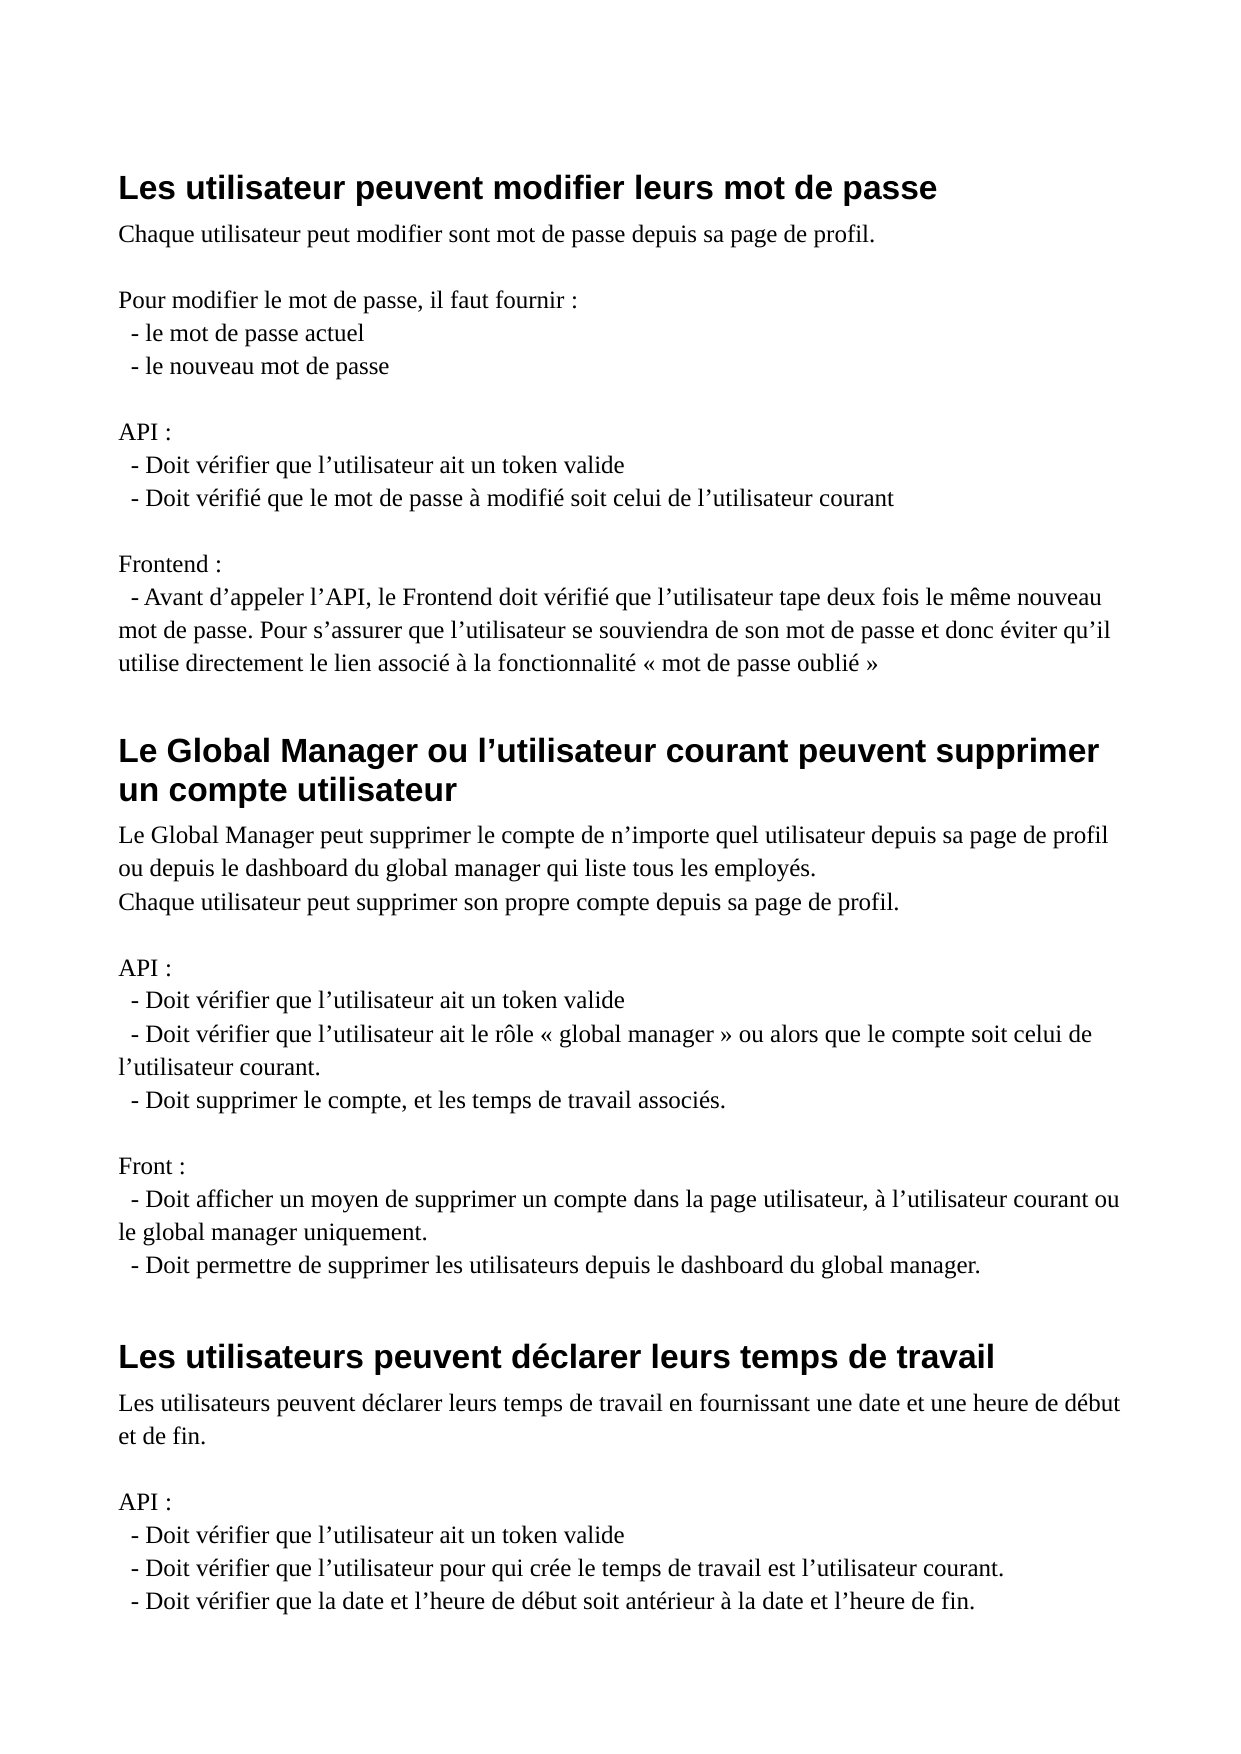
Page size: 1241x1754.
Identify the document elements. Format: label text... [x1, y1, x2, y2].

text Chaque utilisateur peut supprimer son propre compte depuis sa page de profil. [118, 887, 1122, 915]
text - Doit permettre de supprimer les utilisateurs depuis le dashboard du global manager. [118, 1250, 1122, 1278]
text - Doit vérifier que l’utilisateur pour qui crée le temps de travail est l’utilisateur courant. [118, 1553, 1122, 1582]
text - Doit vérifier que l’utilisateur ait un token valide [118, 1520, 1122, 1549]
text - Doit vérifié que le mot de passe à modifié soit celui de l’utilisateur courant [118, 483, 1122, 512]
text Le Global Manager peut supprimer le compte de n’importe quel utilisateur depuis sa page de profil ou depuis le dashboard du global manager qui liste tous les employés. [118, 821, 1122, 882]
text - Doit vérifier que l’utilisateur ait un token valide [118, 986, 1122, 1014]
text Pour modifier le mot de passe, il faut fournir : [118, 285, 1122, 314]
text Chaque utilisateur peut modifier sont mot de passe depuis sa page de profil. [118, 219, 1122, 248]
text - Doit vérifier que l’utilisateur ait un token valide [118, 450, 1122, 479]
text - Avant d’appeler l’API, le Frontend doit vérifié que l’utilisateur tape deux fois le même nouveau mot de passe. Pour s’assurer que l’utilisateur se souviendra de son mot de passe et donc éviter qu’il utilise directement le lien associé à la fonctionnalité « mot de passe oublié » [118, 582, 1122, 677]
text - Doit vérifier que la date et l’heure de début soit antérieur à la date et l’heure de fin. [118, 1586, 1122, 1615]
text - le mot de passe actuel [118, 318, 1122, 347]
text - Doit supprimer le compte, et les temps de travail associés. [118, 1085, 1122, 1113]
text - Doit vérifier que l’utilisateur ait le rôle « global manager » ou alors que le compte soit celui de l’utilisateur courant. [118, 1019, 1122, 1080]
text Front : [118, 1151, 1122, 1179]
subtitle Les utilisateurs peuvent déclarer leurs temps de travail [118, 1337, 1122, 1375]
text - le nouveau mot de passe [118, 351, 1122, 380]
subtitle Les utilisateur peuvent modifier leurs mot de passe [118, 168, 1122, 206]
text API : [118, 417, 1122, 446]
text - Doit afficher un moyen de supprimer un compte dans la page utilisateur, à l’utilisateur courant ou le global manager uniquement. [118, 1184, 1122, 1246]
text Les utilisateurs peuvent déclarer leurs temps de travail en fournissant une date et une heure de début et de fin. [118, 1388, 1122, 1449]
subtitle Le Global Manager ou l’utilisateur courant peuvent supprimer un compte utilisateur [118, 731, 1122, 808]
text API : [118, 1487, 1122, 1516]
text Frontend : [118, 549, 1122, 578]
text API : [118, 953, 1122, 981]
